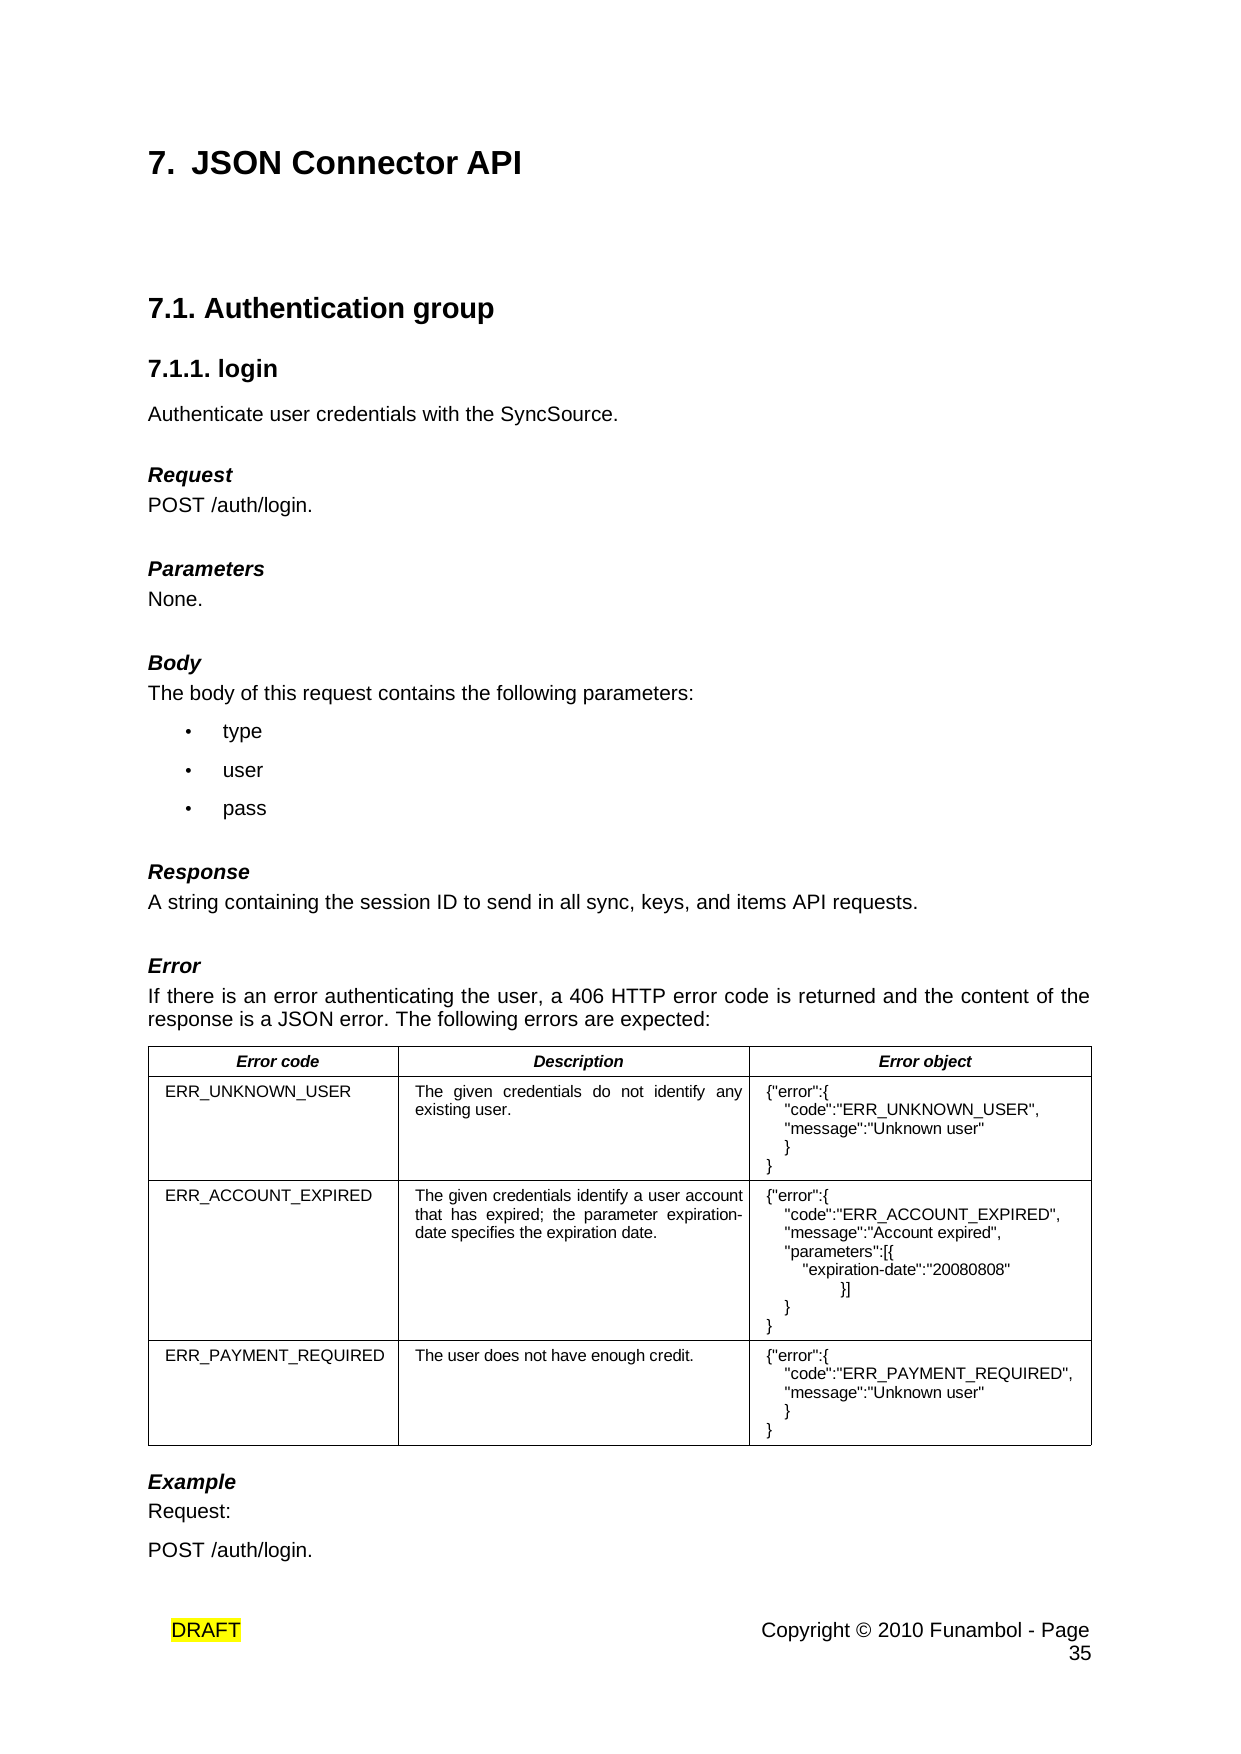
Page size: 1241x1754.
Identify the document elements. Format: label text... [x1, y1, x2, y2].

table_cell The given credentials do not identify any existing user. [399, 1077, 749, 1180]
subtitle Authentication group [148, 292, 1093, 324]
subtitle Example [148, 1470, 1093, 1494]
table_cell ERR_PAYMENT_REQUIRED [149, 1341, 398, 1445]
table_cell ERR_ACCOUNT_EXPIRED [149, 1181, 398, 1340]
text If there is an error authenticating the user, a 406 HTTP error code is returned and the content of the response is a JSON error. The following errors are expected: [148, 984, 1093, 1031]
table_cell {"error":{ "code":"ERR_PAYMENT_REQUIRED", "message":"Unknown user" } } [750, 1341, 1091, 1445]
table_cell {"error":{ "code":"ERR_ACCOUNT_EXPIRED", "message":"Account expired", "parameters":[{ "expiration-date":"20080808" }] } } [750, 1181, 1091, 1340]
subtitle Error [148, 954, 1093, 978]
text A string containing the session ID to send in all sync, keys, and items API requests. [148, 890, 1093, 914]
table_cell {"error":{ "code":"ERR_UNKNOWN_USER", "message":"Unknown user" } } [750, 1077, 1091, 1180]
subtitle login [148, 355, 1093, 383]
text POST /auth/login. [148, 1538, 1093, 1562]
subtitle Response [148, 860, 1093, 884]
subtitle Body [148, 651, 1093, 675]
table_header Error code [149, 1047, 398, 1076]
table_cell ERR_UNKNOWN_USER [149, 1077, 398, 1180]
table_cell The given credentials identify a user account that has expired; the parameter expiration-date specifies the expiration date. [399, 1181, 749, 1340]
text The body of this request contains the following parameters: [148, 681, 1093, 704]
list type [185, 719, 1093, 743]
subtitle Request [148, 463, 1093, 487]
text None. [148, 587, 1093, 611]
table_header Description [399, 1047, 749, 1076]
text POST /auth/login. [148, 493, 1093, 517]
subtitle JSON Connector API [148, 144, 1093, 181]
table_header Error object [750, 1047, 1091, 1076]
list pass [185, 797, 1093, 820]
table_cell The user does not have enough credit. [399, 1341, 749, 1445]
subtitle Parameters [148, 557, 1093, 581]
text Request: [148, 1500, 1093, 1523]
list user [185, 758, 1093, 782]
text Authenticate user credentials with the SyncSource. [148, 402, 1018, 426]
